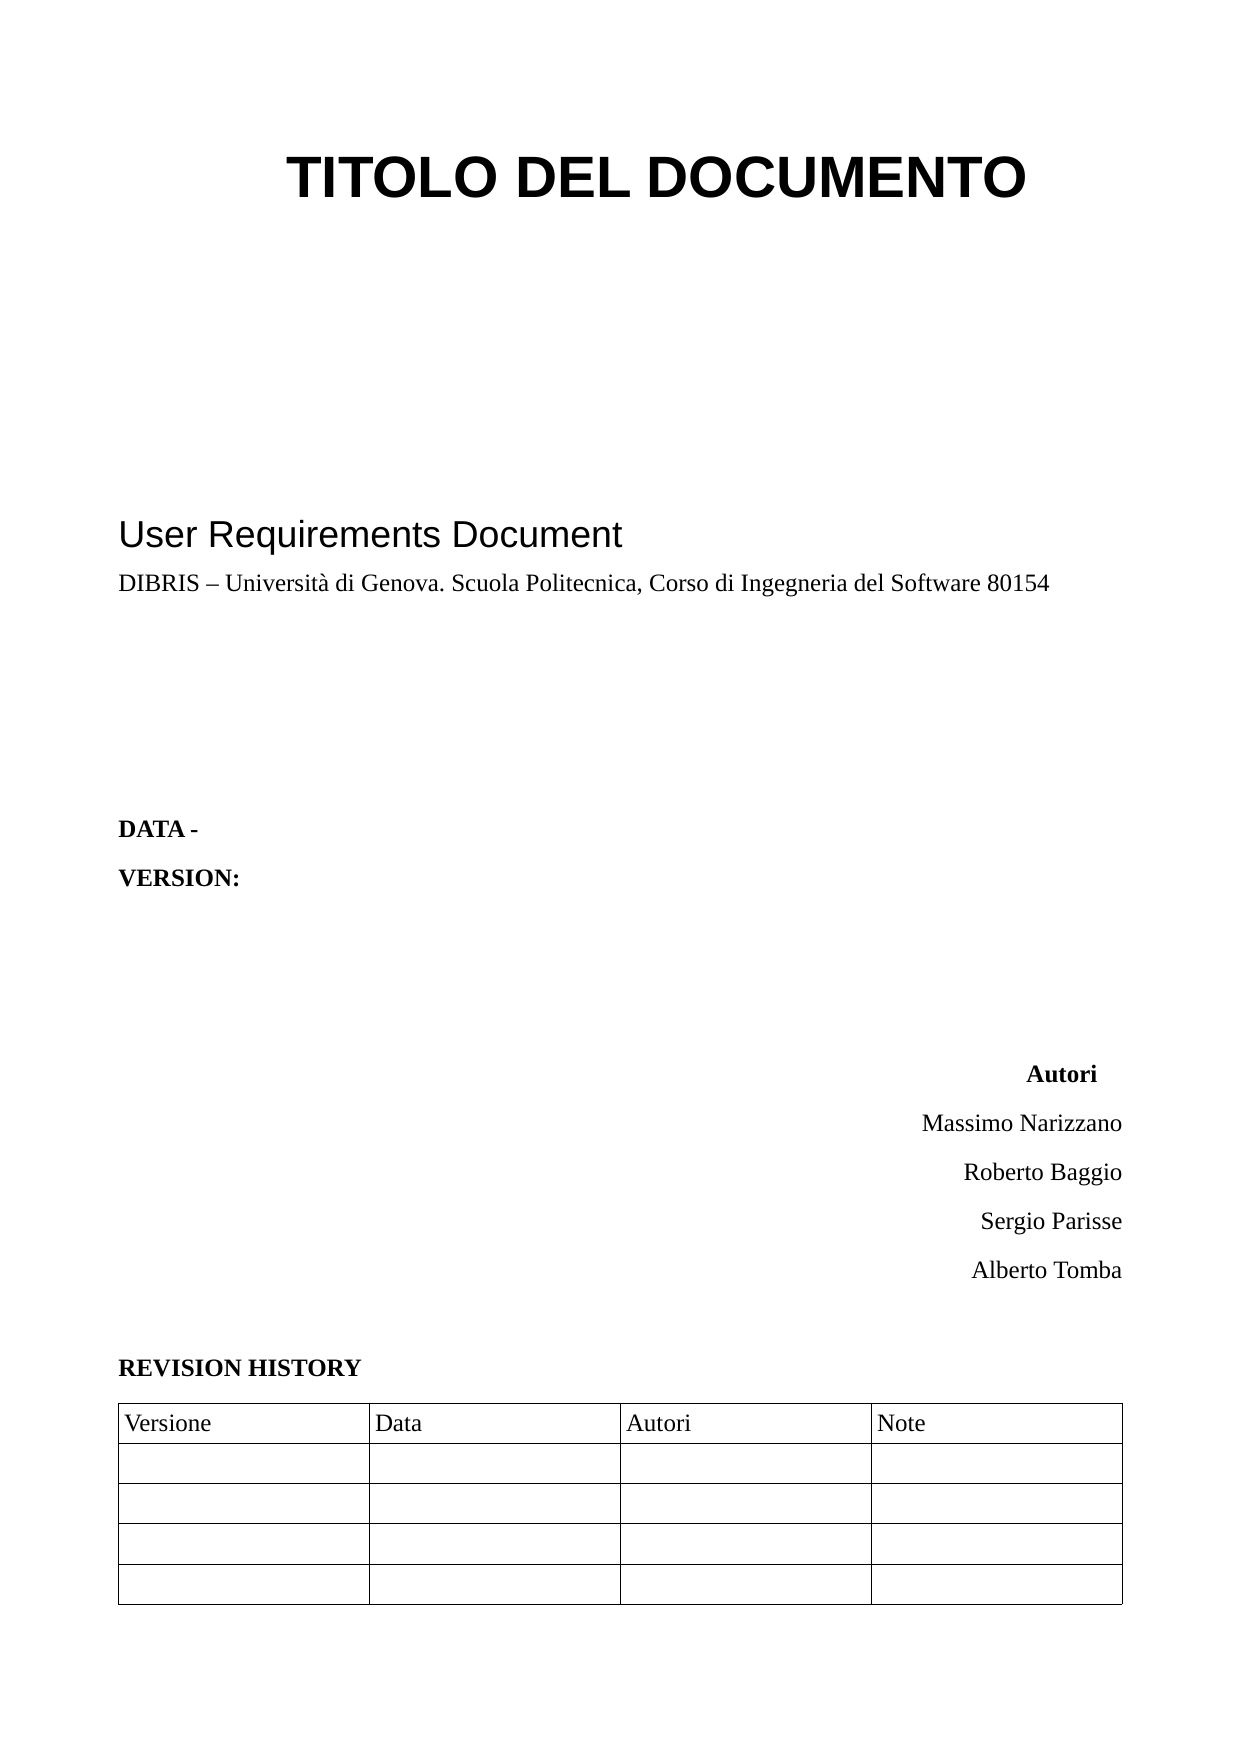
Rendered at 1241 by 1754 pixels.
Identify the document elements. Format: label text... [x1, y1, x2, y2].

table_cell [370, 1524, 620, 1564]
subtitle User Requirements Document [118, 513, 1122, 556]
text DIBRIS – Università di Genova. Scuola Politecnica, Corso di Ingegneria del Software 80154 [118, 568, 1122, 597]
table_cell [621, 1484, 871, 1523]
title TITOLO DEL DOCUMENTO [118, 143, 1122, 210]
table_header Versione [119, 1404, 369, 1443]
table_header Autori [621, 1404, 871, 1443]
table_cell [119, 1444, 369, 1483]
text Massimo Narizzano [118, 1108, 1122, 1137]
text Alberto Tomba [118, 1255, 1122, 1284]
table_cell [370, 1444, 620, 1483]
text DATA - [118, 814, 1122, 842]
table_cell [621, 1444, 871, 1483]
table_header Note [872, 1404, 1122, 1443]
text VERSION: [118, 863, 1122, 891]
table_cell [872, 1524, 1122, 1564]
table_cell [872, 1565, 1122, 1604]
text Autori [118, 1059, 1122, 1088]
table_cell [370, 1565, 620, 1604]
table_cell [872, 1444, 1122, 1483]
table_cell [370, 1484, 620, 1523]
table_cell [621, 1524, 871, 1564]
table_cell [119, 1565, 369, 1604]
table_header Data [370, 1404, 620, 1443]
table_cell [119, 1524, 369, 1564]
text Roberto Baggio [118, 1157, 1122, 1186]
text REVISION HISTORY [118, 1353, 1122, 1382]
table_cell [621, 1565, 871, 1604]
text Sergio Parisse [118, 1206, 1122, 1235]
table_cell [872, 1484, 1122, 1523]
table_cell [119, 1484, 369, 1523]
